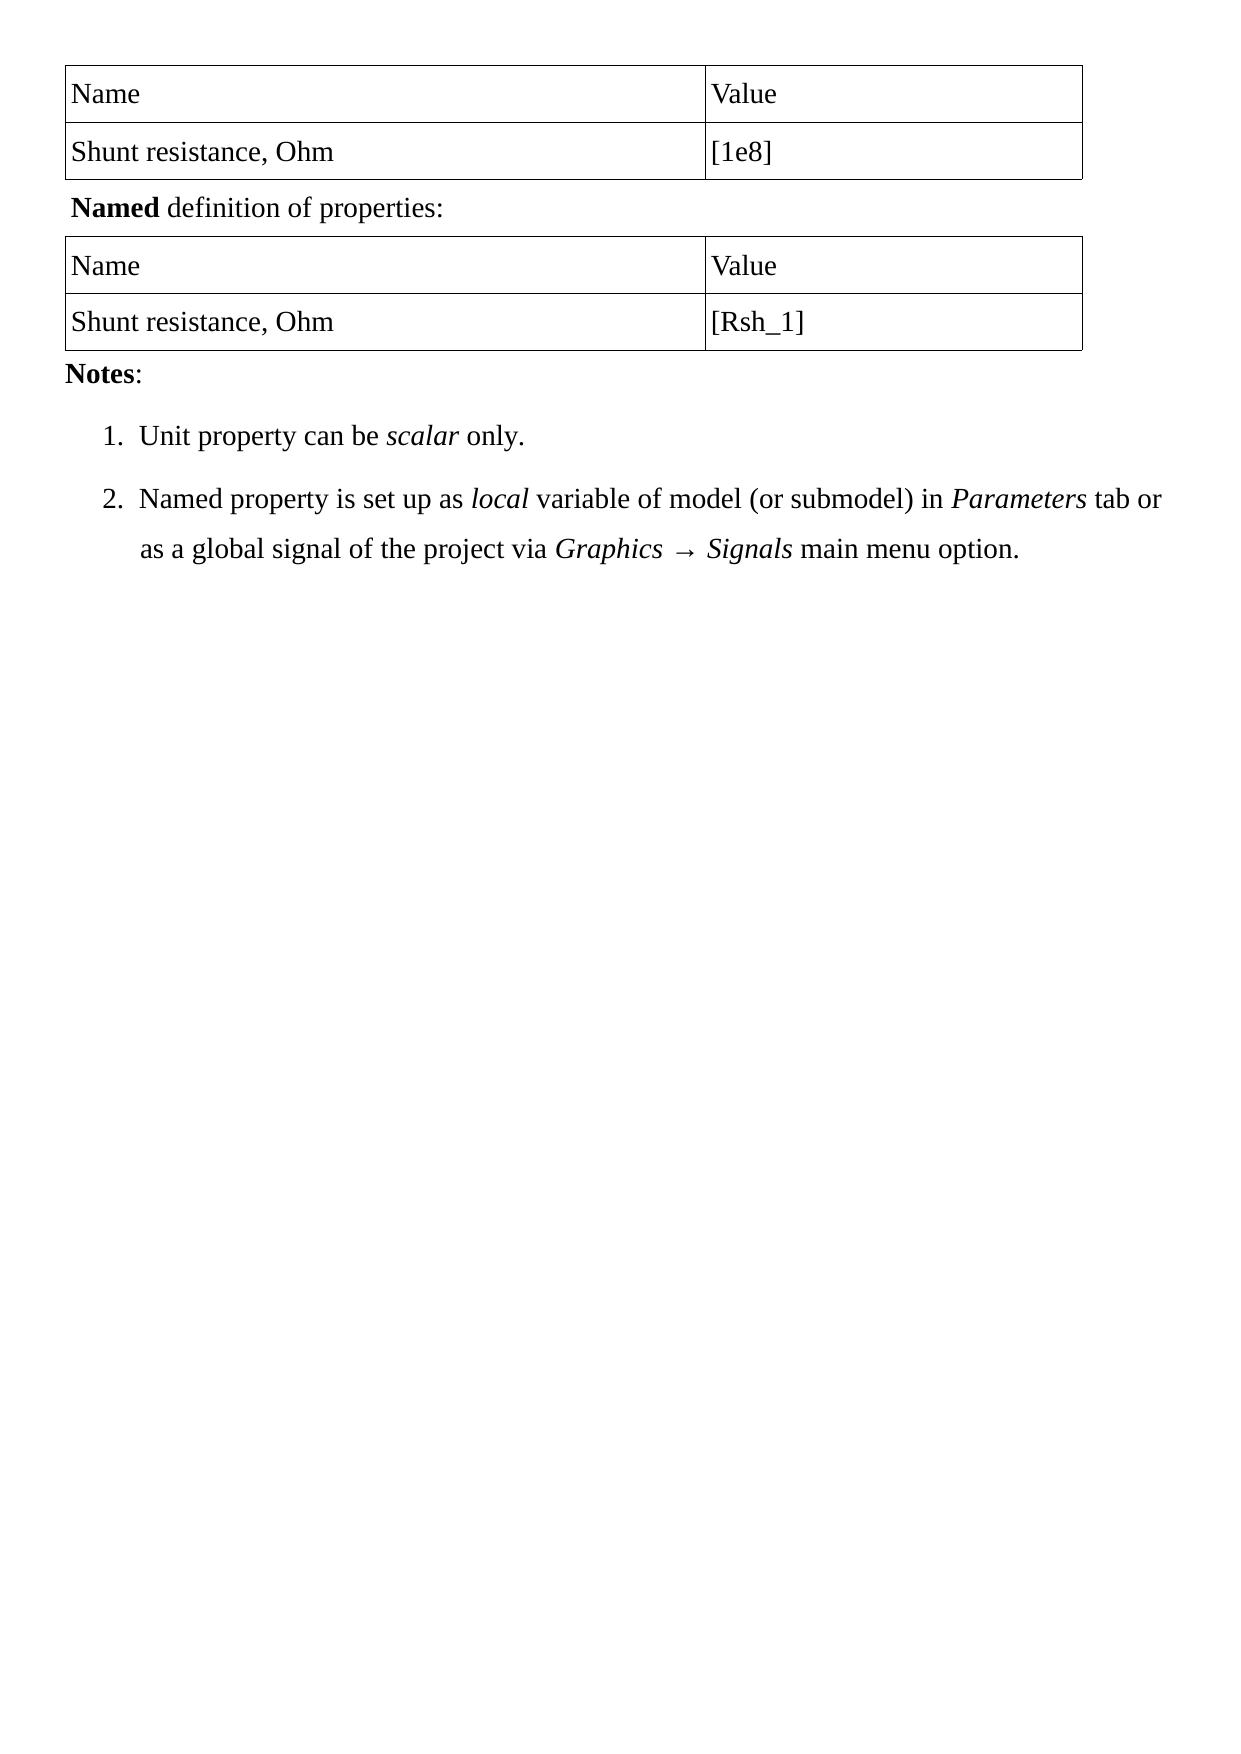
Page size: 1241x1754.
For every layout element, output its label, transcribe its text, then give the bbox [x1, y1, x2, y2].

table_cell [Rsh_1] [706, 294, 1082, 350]
table_cell Name [66, 66, 705, 122]
table_cell Name [66, 237, 705, 293]
table_cell [1e8] [706, 123, 1082, 179]
table_cell Named definition of properties: [65, 180, 1082, 236]
table_cell Value [706, 66, 1082, 122]
table_cell Shunt resistance, Ohm [66, 123, 705, 179]
table_cell Value [706, 237, 1082, 293]
table_cell The unit represents a model of linear resistance with current source. Internal structure of the unit is given in Figure 1: Figure 1 – Internal structure of unit “Controllable voltage source” This unit by means of indirect connection generating units transmits conductivity values (KJ), which are calculated as 1/Rs, and values of currents (Isrc), set up from input “Control”, to electric circuit internal nodes connected to this element. At the same time the value of own node number (NSELF) from the first input is transmitted as the value of adjacent node number (NJ) and vice versa. Source current is supplied with the positive sign to input 2 and with the negative sign to input 1. Property: Shunt resistance, Ohm – a number setting up the shunt resistance value. Examples for filling in the dialog window for unit properties: Notes: Unit property can be scalar only. Named property is set up as local variable of model (or submodel) in Parameters tab or as a global signal of the project via Graphics → Signals main menu option. [59, 59, 1181, 638]
table_cell Shunt resistance, Ohm [66, 294, 705, 350]
